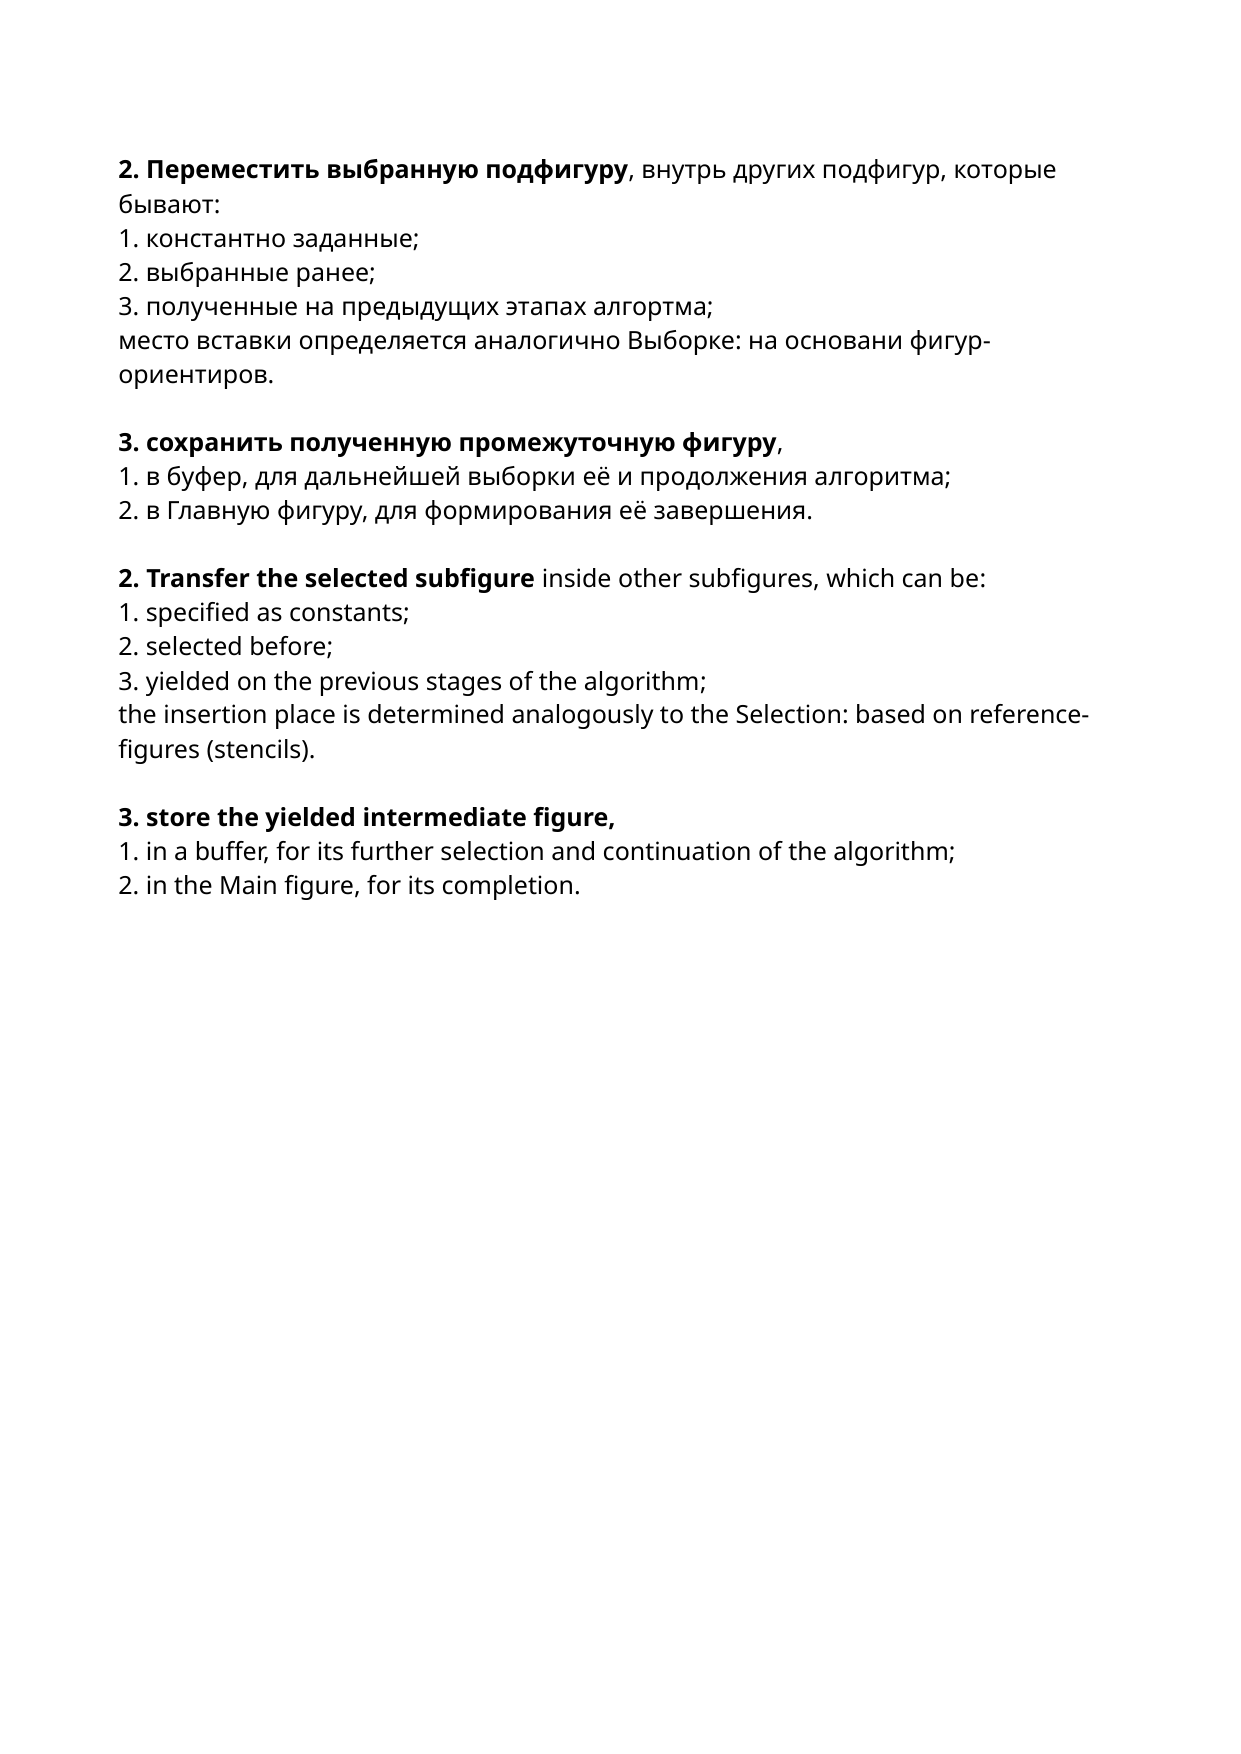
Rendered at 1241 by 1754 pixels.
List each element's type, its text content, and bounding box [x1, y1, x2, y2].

text 2. выбранные ранее; [118, 254, 1122, 288]
text место вставки определяется аналогично Выборке: на основани фигур-ориентиров. [118, 322, 1122, 391]
text 2. Переместить выбранную подфигуру, внутрь других подфигур, которые бывают: [118, 152, 1122, 220]
text 2. в Главную фигуру, для формирования её завершения. [118, 493, 1122, 527]
text 1. в буфер, для дальнейшей выборки её и продолжения алгоритма; [118, 459, 1122, 493]
text 3. yielded on the previous stages of the algorithm; [118, 663, 1122, 697]
text 3. сохранить полученную промежуточную фигуру, [118, 425, 1122, 459]
text 2. in the Main figure, for its completion. [118, 867, 1122, 902]
text 1. константно заданные; [118, 220, 1122, 254]
text 3. полученные на предыдущих этапах алгортма; [118, 288, 1122, 322]
text 1. in a buffer, for its further selection and continuation of the algorithm; [118, 833, 1122, 867]
text 3. store the yielded intermediate figure, [118, 799, 1122, 833]
text 2. Transfer the selected subfigure inside other subfigures, which can be: [118, 561, 1122, 595]
text the insertion place is determined analogously to the Selection: based on reference-figures (stencils). [118, 697, 1122, 765]
text 2. selected before; [118, 629, 1122, 663]
text 1. specified as constants; [118, 595, 1122, 629]
